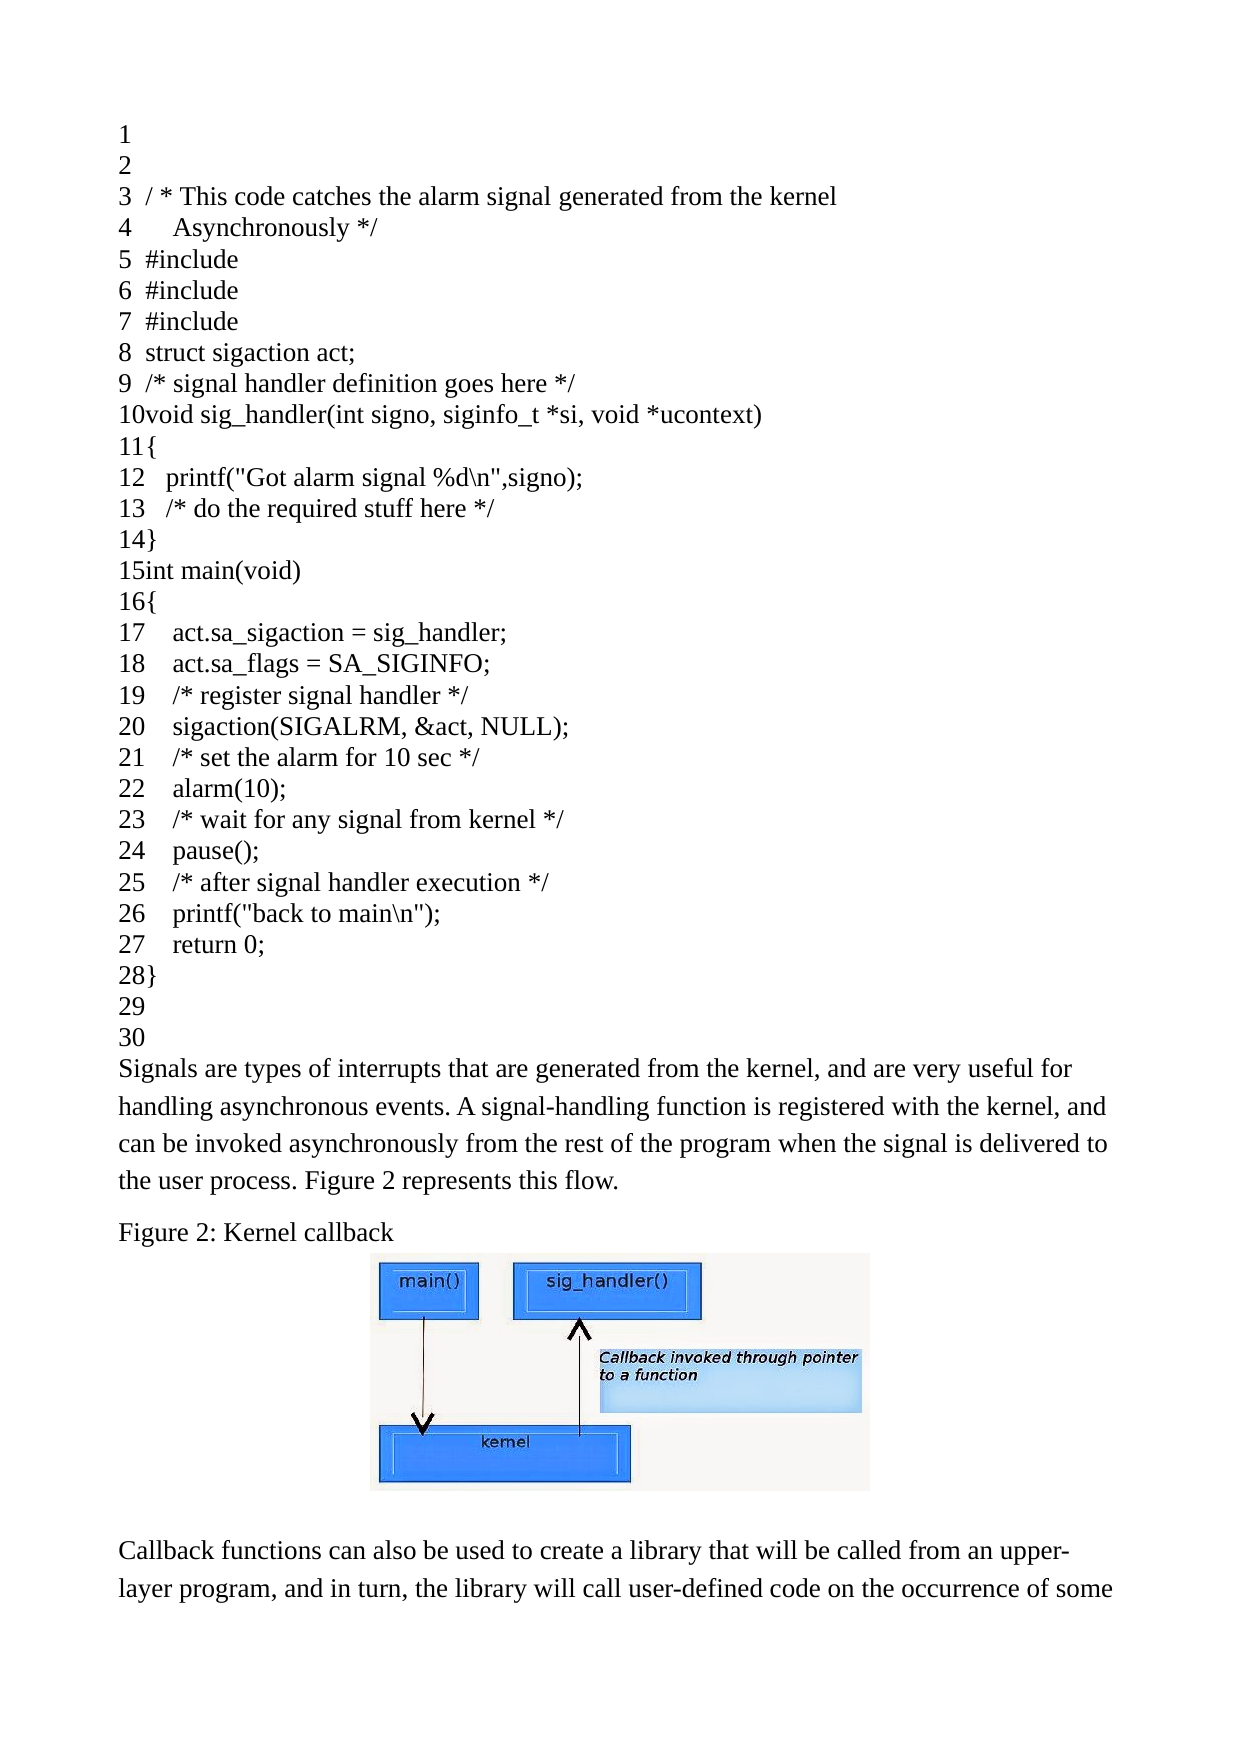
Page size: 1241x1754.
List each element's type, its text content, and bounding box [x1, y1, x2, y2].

table_header 1 2 3 4 5 6 7 8 9 10 11 12 13 14 15 16 17 18 19 20 21 22 23 24 25 26 27 28 29 30 [118, 118, 145, 1052]
text Signals are types of interrupts that are generated from the kernel, and are very useful for handling asynchronous events. A signal-handling function is registered with the kernel, and can be invoked asynchronously from the rest of the program when the signal is delivered to the user process. Figure 2 represents this flow. [118, 1052, 1122, 1196]
picture [370, 1253, 870, 1491]
text Callback functions can also be used to create a library that will be called from an upper-layer program, and in turn, the library will call user-defined code on the occurrence of some [118, 1534, 1122, 1603]
table_header / * This code catches the alarm signal generated from the kernel Asynchronously */ #include #include #include struct sigaction act; /* signal handler definition goes here */ void sig_handler(int signo, siginfo_t *si, void *ucontext) { printf("Got alarm signal %d\n",signo); /* do the required stuff here */ } int main(void) { act.sa_sigaction = sig_handler; act.sa_flags = SA_SIGINFO; /* register signal handler */ sigaction(SIGALRM, &act, NULL); /* set the alarm for 10 sec */ alarm(10); /* wait for any signal from kernel */ pause(); /* after signal handler execution */ printf("back to main\n"); return 0; } [145, 118, 1110, 1052]
text Figure 2: Kernel callback [118, 1216, 1122, 1247]
